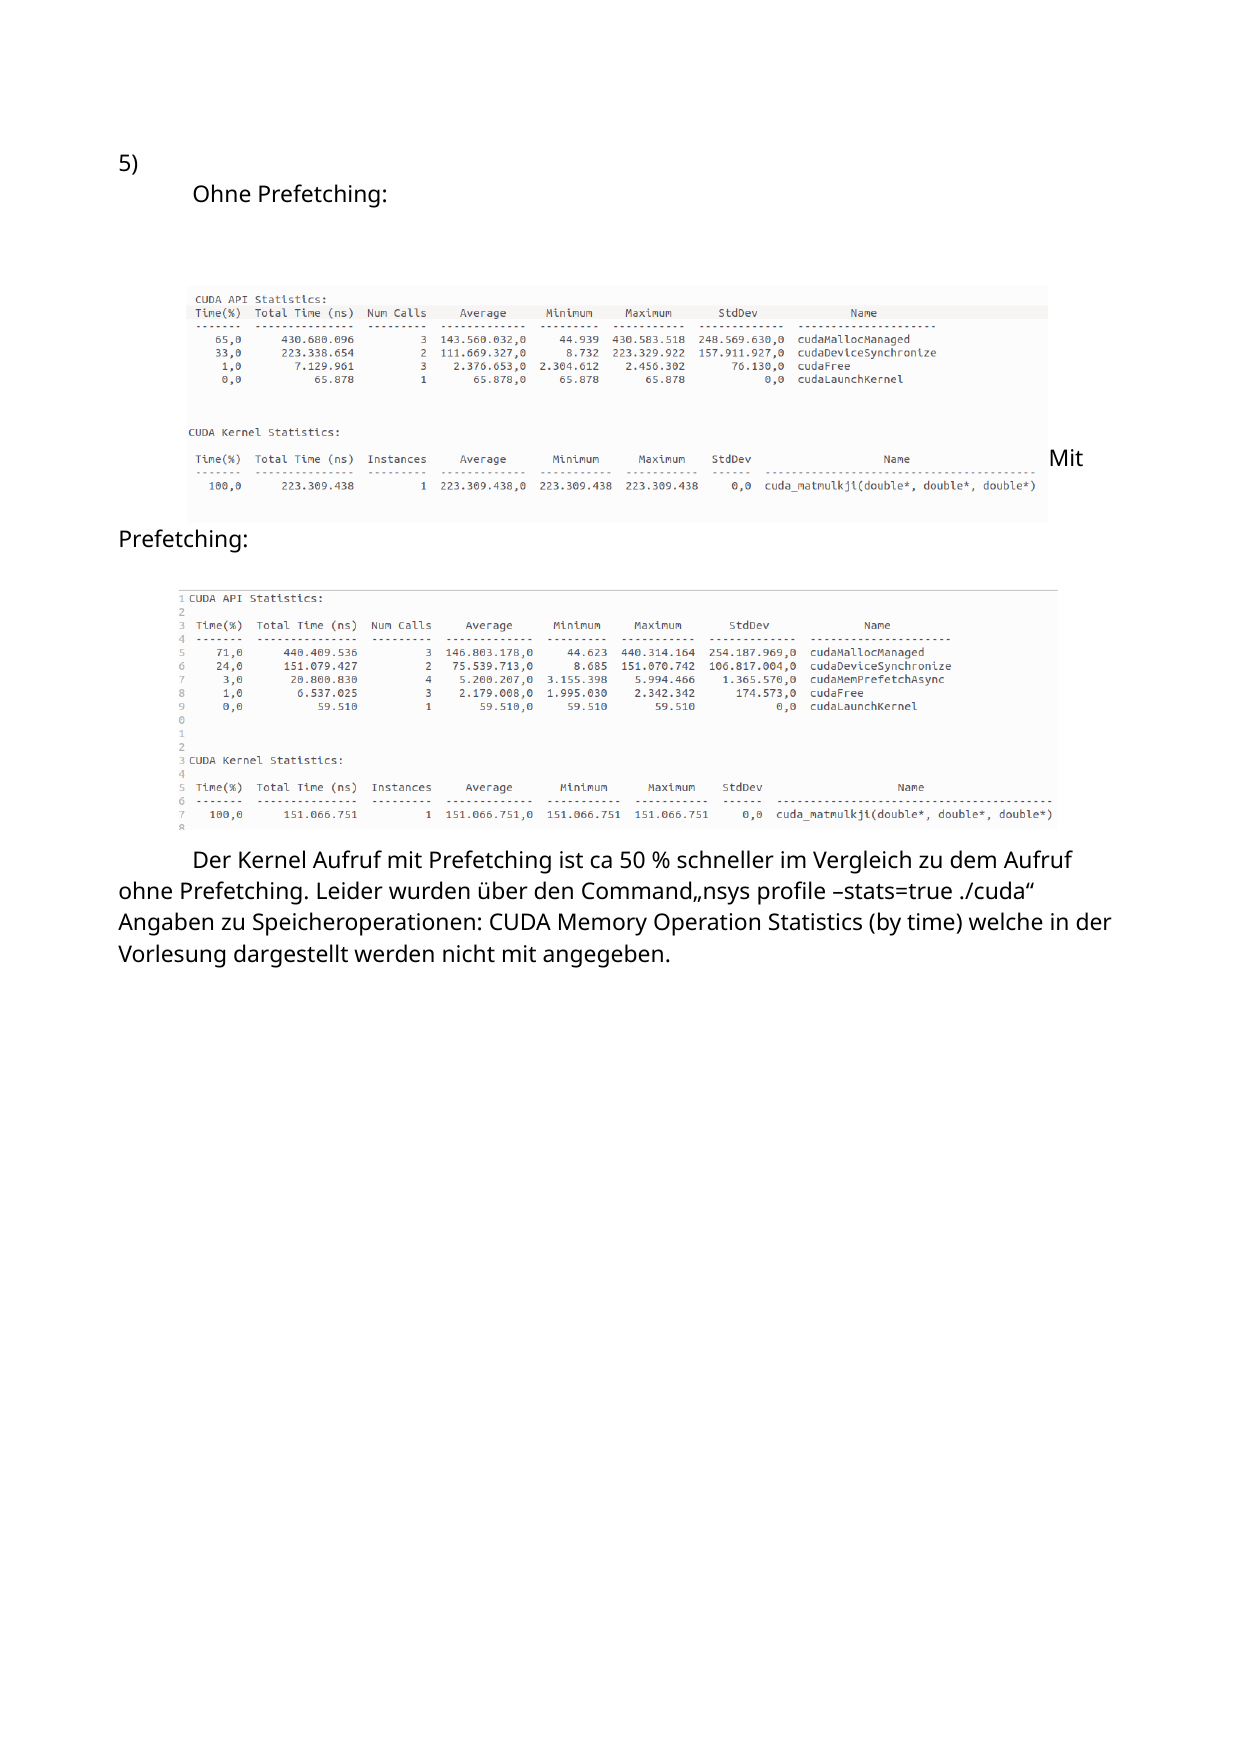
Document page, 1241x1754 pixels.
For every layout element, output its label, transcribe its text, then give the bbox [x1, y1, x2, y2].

text Mit Prefetching: [118, 442, 1122, 554]
text 5) [118, 147, 1122, 178]
text Der Kernel Aufruf mit Prefetching ist ca 50 % schneller im Vergleich zu dem Aufruf ohne Prefetching. Leider wurden über den Command„nsys profile –stats=true ./cuda“ Angaben zu Speicheroperationen: CUDA Memory Operation Statistics (by time) welche in der Vorlesung dargestellt werden nicht mit angegeben. [118, 844, 1122, 969]
text Ohne Prefetching: [118, 178, 1122, 209]
picture [186, 286, 1049, 523]
picture [178, 589, 1058, 830]
